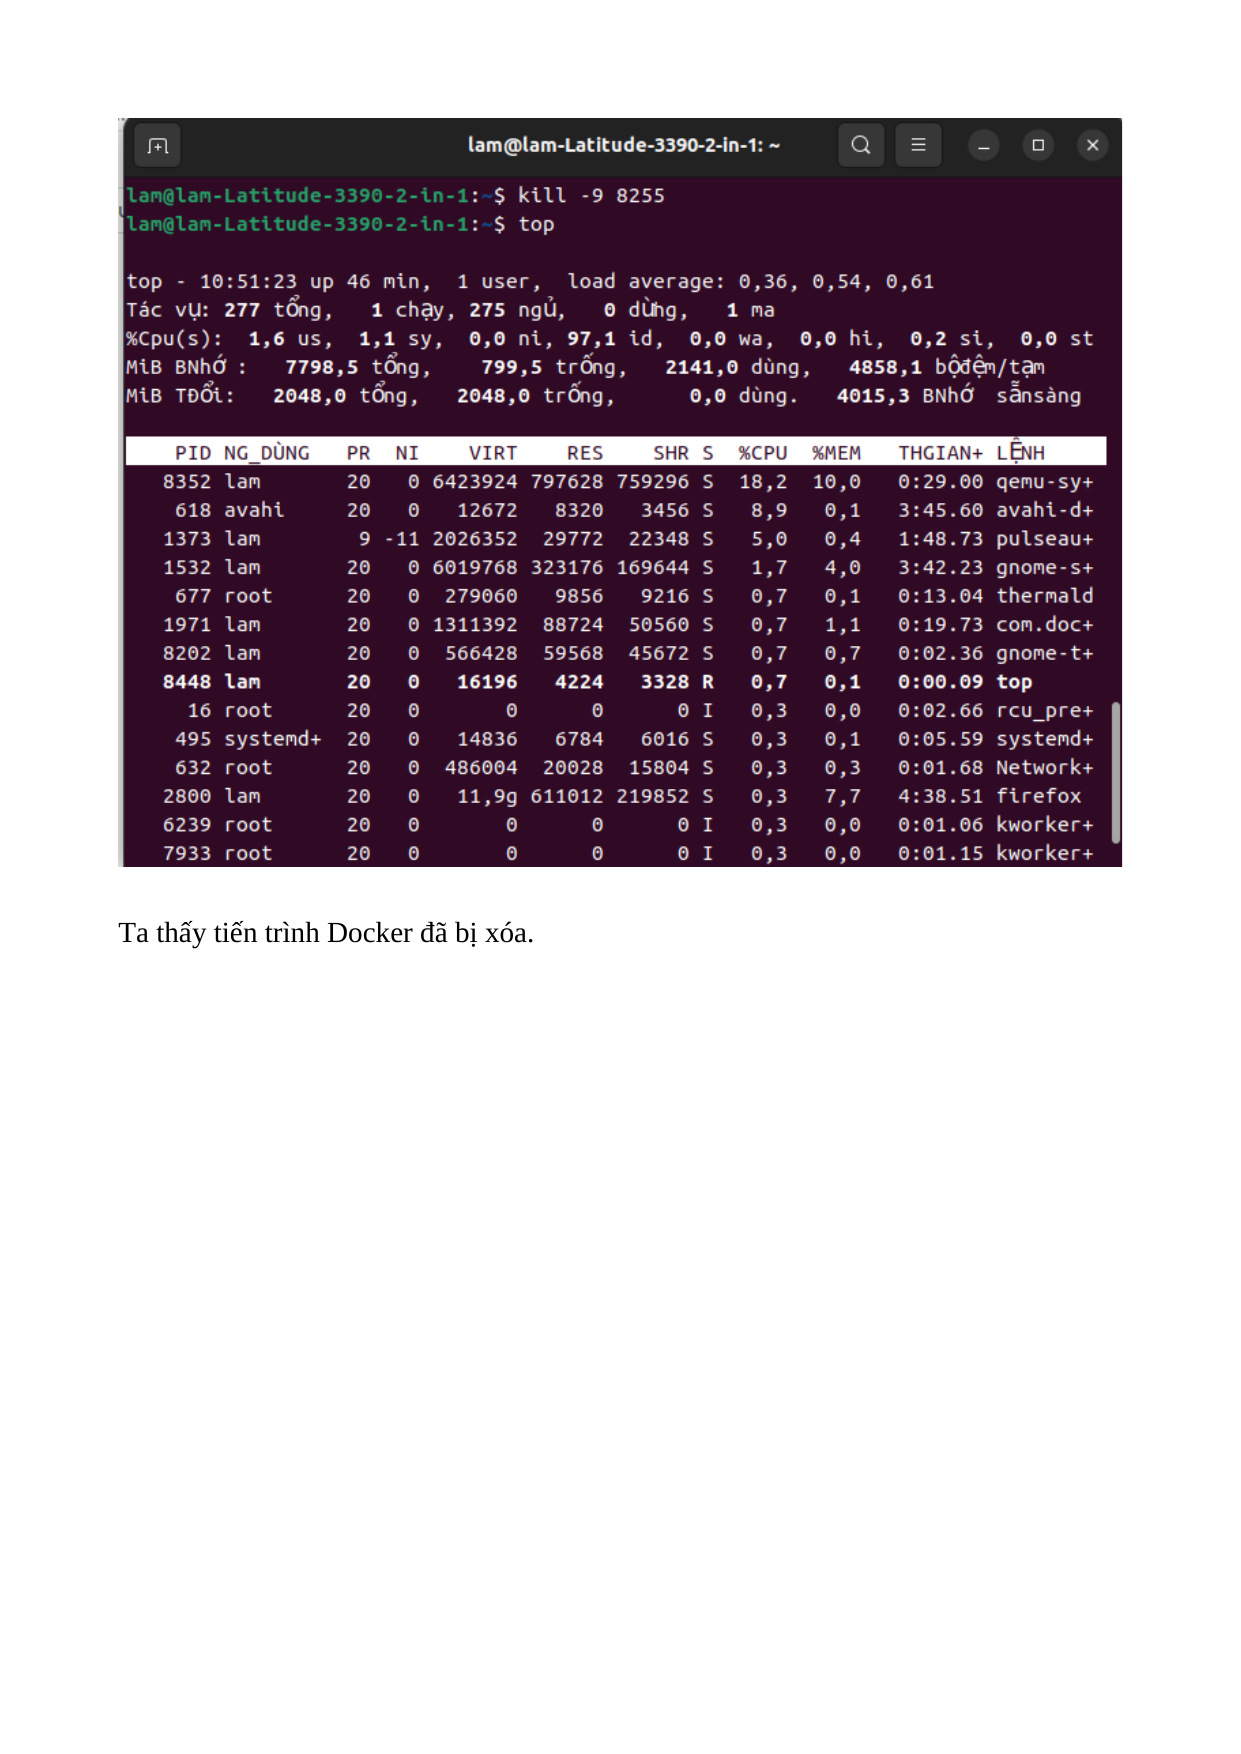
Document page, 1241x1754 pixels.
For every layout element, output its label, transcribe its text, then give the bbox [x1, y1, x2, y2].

text Ta thấy tiến trình Docker đã bị xóa. [118, 915, 1122, 949]
picture [118, 118, 1123, 867]
